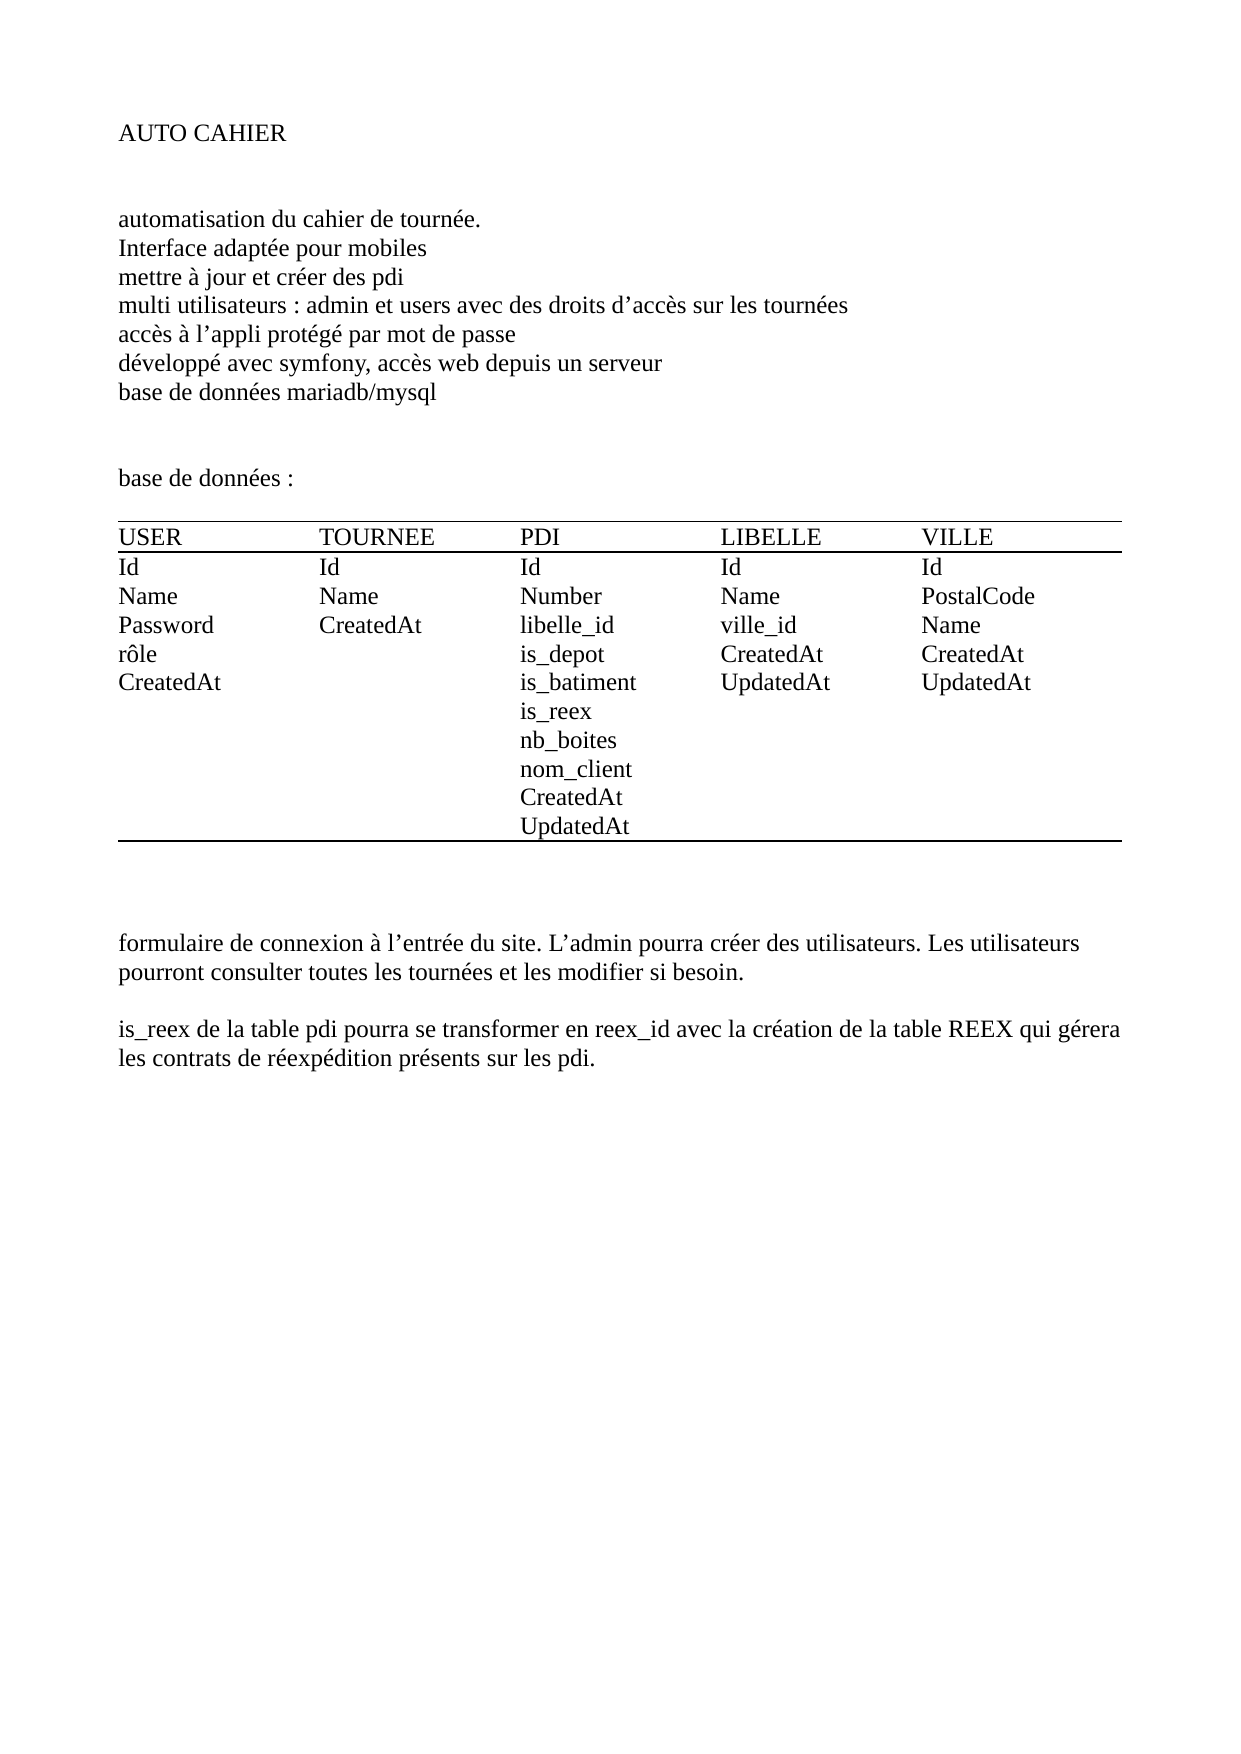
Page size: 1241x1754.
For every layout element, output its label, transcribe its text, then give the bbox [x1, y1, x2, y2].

table_cell Name [720, 581, 921, 610]
table_cell UpdatedAt [520, 811, 720, 840]
table_cell [319, 639, 520, 667]
table_cell Id [319, 553, 520, 581]
text développé avec symfony, accès web depuis un serveur [118, 348, 1122, 377]
table_cell [720, 811, 921, 840]
table_cell [720, 754, 921, 782]
table_cell nb_boites [520, 725, 720, 754]
table_cell Name [921, 610, 1122, 639]
table_cell [118, 783, 319, 811]
table_header TOURNEE [319, 522, 520, 551]
table_cell [921, 783, 1122, 811]
table_cell Id [520, 553, 720, 581]
table_cell [720, 783, 921, 811]
table_cell [118, 811, 319, 840]
table_cell CreatedAt [118, 668, 319, 696]
table_cell Name [319, 581, 520, 610]
table_cell PostalCode [921, 581, 1122, 610]
table_cell [118, 754, 319, 782]
table_cell Id [118, 553, 319, 581]
table_cell [921, 754, 1122, 782]
table_cell is_reex [520, 696, 720, 725]
table_cell [921, 811, 1122, 840]
text automatisation du cahier de tournée. [118, 204, 1122, 233]
table_cell UpdatedAt [921, 668, 1122, 696]
table_cell [118, 725, 319, 754]
table_cell [319, 668, 520, 696]
table_cell libelle_id [520, 610, 720, 639]
text AUTO CAHIER [118, 118, 1122, 147]
table_cell Id [720, 553, 921, 581]
text Interface adaptée pour mobiles [118, 233, 1122, 262]
text base de données mariadb/mysql [118, 377, 1122, 406]
text accès à l’appli protégé par mot de passe [118, 319, 1122, 348]
text mettre à jour et créer des pdi [118, 262, 1122, 291]
table_cell nom_client [520, 754, 720, 782]
table_cell [921, 696, 1122, 725]
table_cell [921, 725, 1122, 754]
table_cell Id [921, 553, 1122, 581]
table_cell Password [118, 610, 319, 639]
table_cell [720, 725, 921, 754]
table_cell ville_id [720, 610, 921, 639]
table_cell CreatedAt [520, 783, 720, 811]
table_cell UpdatedAt [720, 668, 921, 696]
table_header PDI [520, 522, 720, 551]
table_header LIBELLE [720, 522, 921, 551]
text formulaire de connexion à l’entrée du site. L’admin pourra créer des utilisateurs. Les utilisateurs pourront consulter toutes les tournées et les modifier si besoin. [118, 928, 1122, 985]
table_header USER [118, 522, 319, 551]
text base de données : [118, 463, 1122, 492]
table_cell is_depot [520, 639, 720, 667]
table_cell CreatedAt [319, 610, 520, 639]
table_cell [319, 725, 520, 754]
table_cell Number [520, 581, 720, 610]
table_cell rôle [118, 639, 319, 667]
table_cell [118, 696, 319, 725]
table_cell CreatedAt [720, 639, 921, 667]
table_cell is_batiment [520, 668, 720, 696]
text multi utilisateurs : admin et users avec des droits d’accès sur les tournées [118, 291, 1122, 319]
table_cell CreatedAt [921, 639, 1122, 667]
table_cell Name [118, 581, 319, 610]
text is_reex de la table pdi pourra se transformer en reex_id avec la création de la table REEX qui gérera les contrats de réexpédition présents sur les pdi. [118, 1014, 1122, 1072]
table_cell [319, 754, 520, 782]
table_header VILLE [921, 522, 1122, 551]
table_cell [319, 783, 520, 811]
table_cell [720, 696, 921, 725]
table_cell [319, 696, 520, 725]
table_cell [319, 811, 520, 840]
